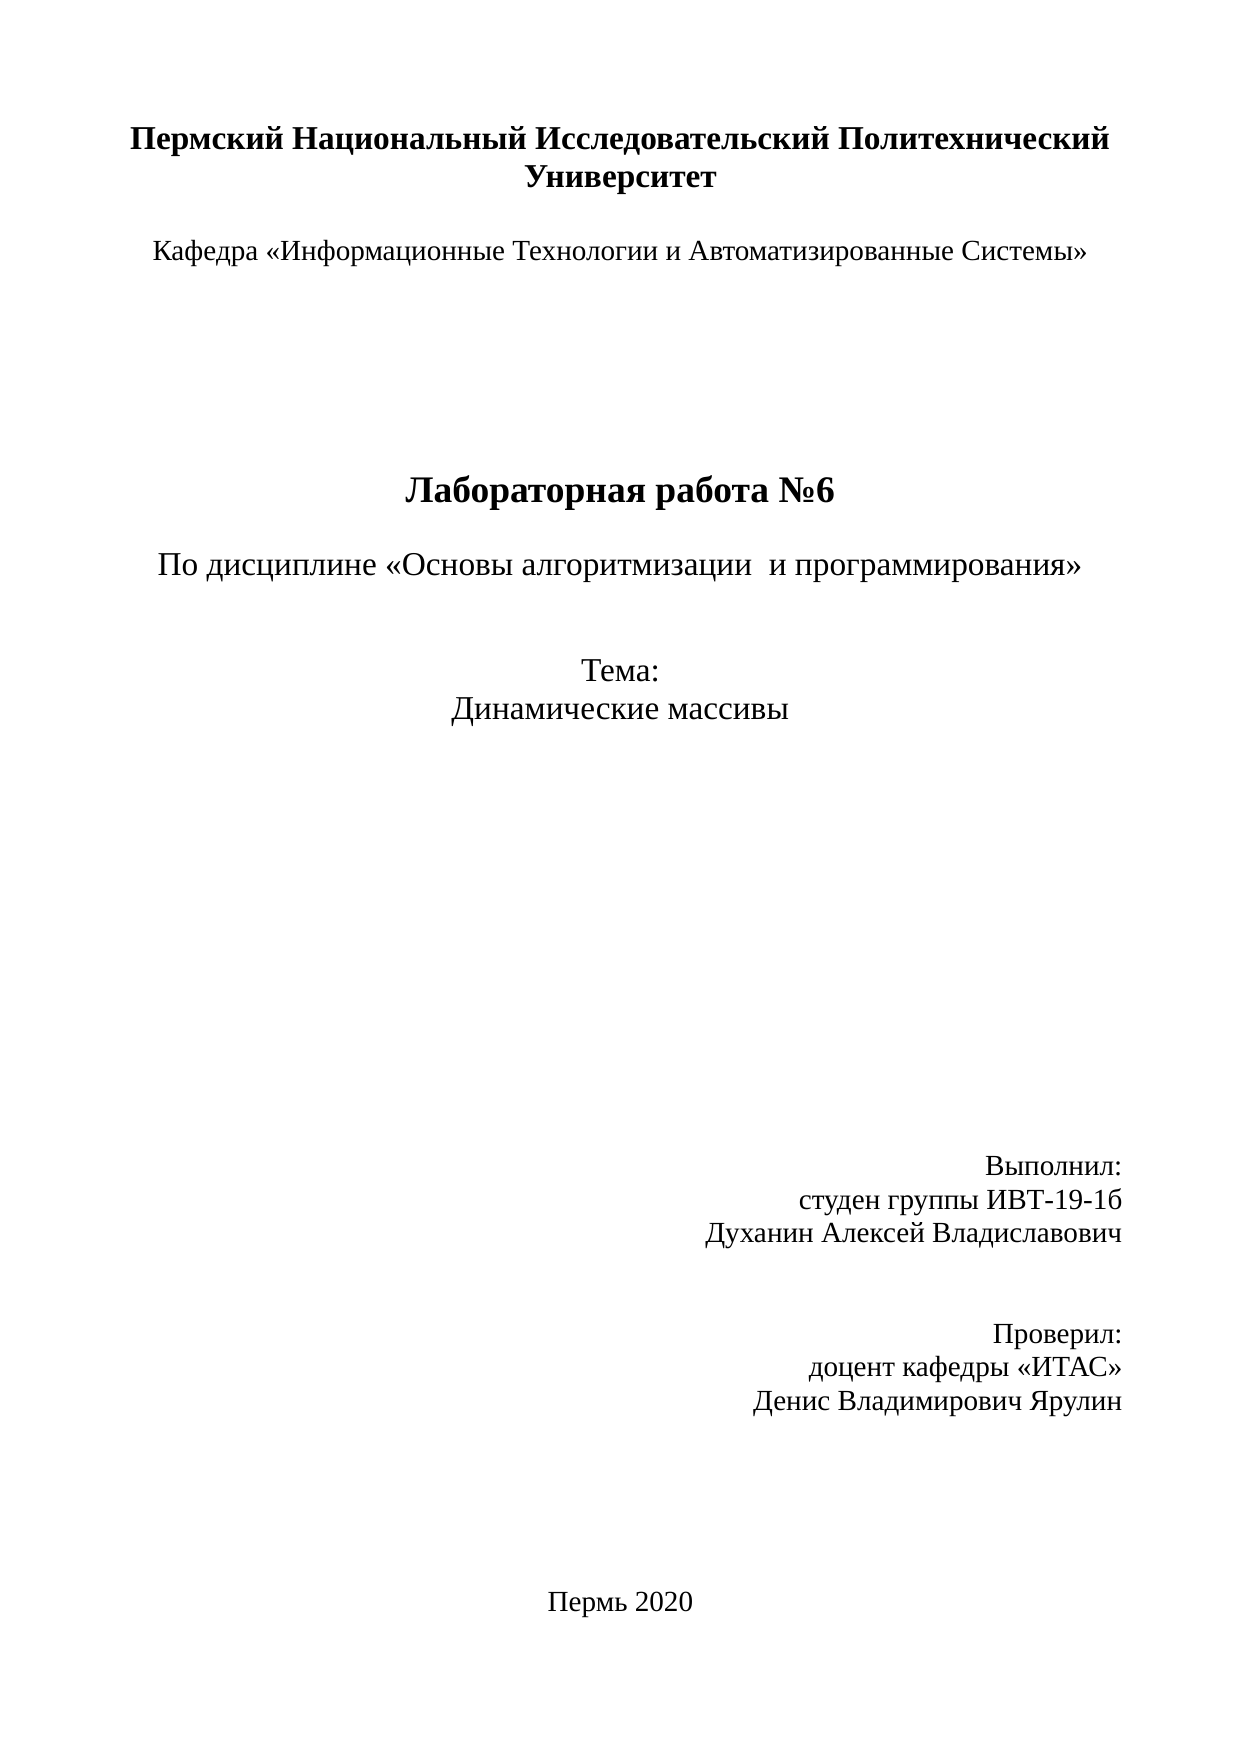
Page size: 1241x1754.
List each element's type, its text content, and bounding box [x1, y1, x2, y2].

text Пермский Национальный Исследовательский Политехнический Университет [118, 118, 1122, 195]
text Динамические массивы [118, 688, 1122, 727]
text Кафедра «Информационные Технологии и Автоматизированные Системы» [118, 233, 1122, 267]
text Пермь 2020 [118, 1584, 1122, 1618]
text Духанин Алексей Владиславович [118, 1215, 1122, 1249]
text По дисциплине «Основы алгоритмизации и программирования» [118, 544, 1122, 583]
text Тема: [118, 650, 1122, 688]
text Выполнил: [118, 1148, 1122, 1182]
text Проверил: [118, 1316, 1122, 1349]
text доцент кафедры «ИТАС» [118, 1349, 1122, 1383]
text Денис Владимирович Ярулин [118, 1383, 1122, 1417]
text Лабораторная работа №6 [118, 468, 1122, 511]
text студен группы ИВТ-19-1б [118, 1182, 1122, 1215]
